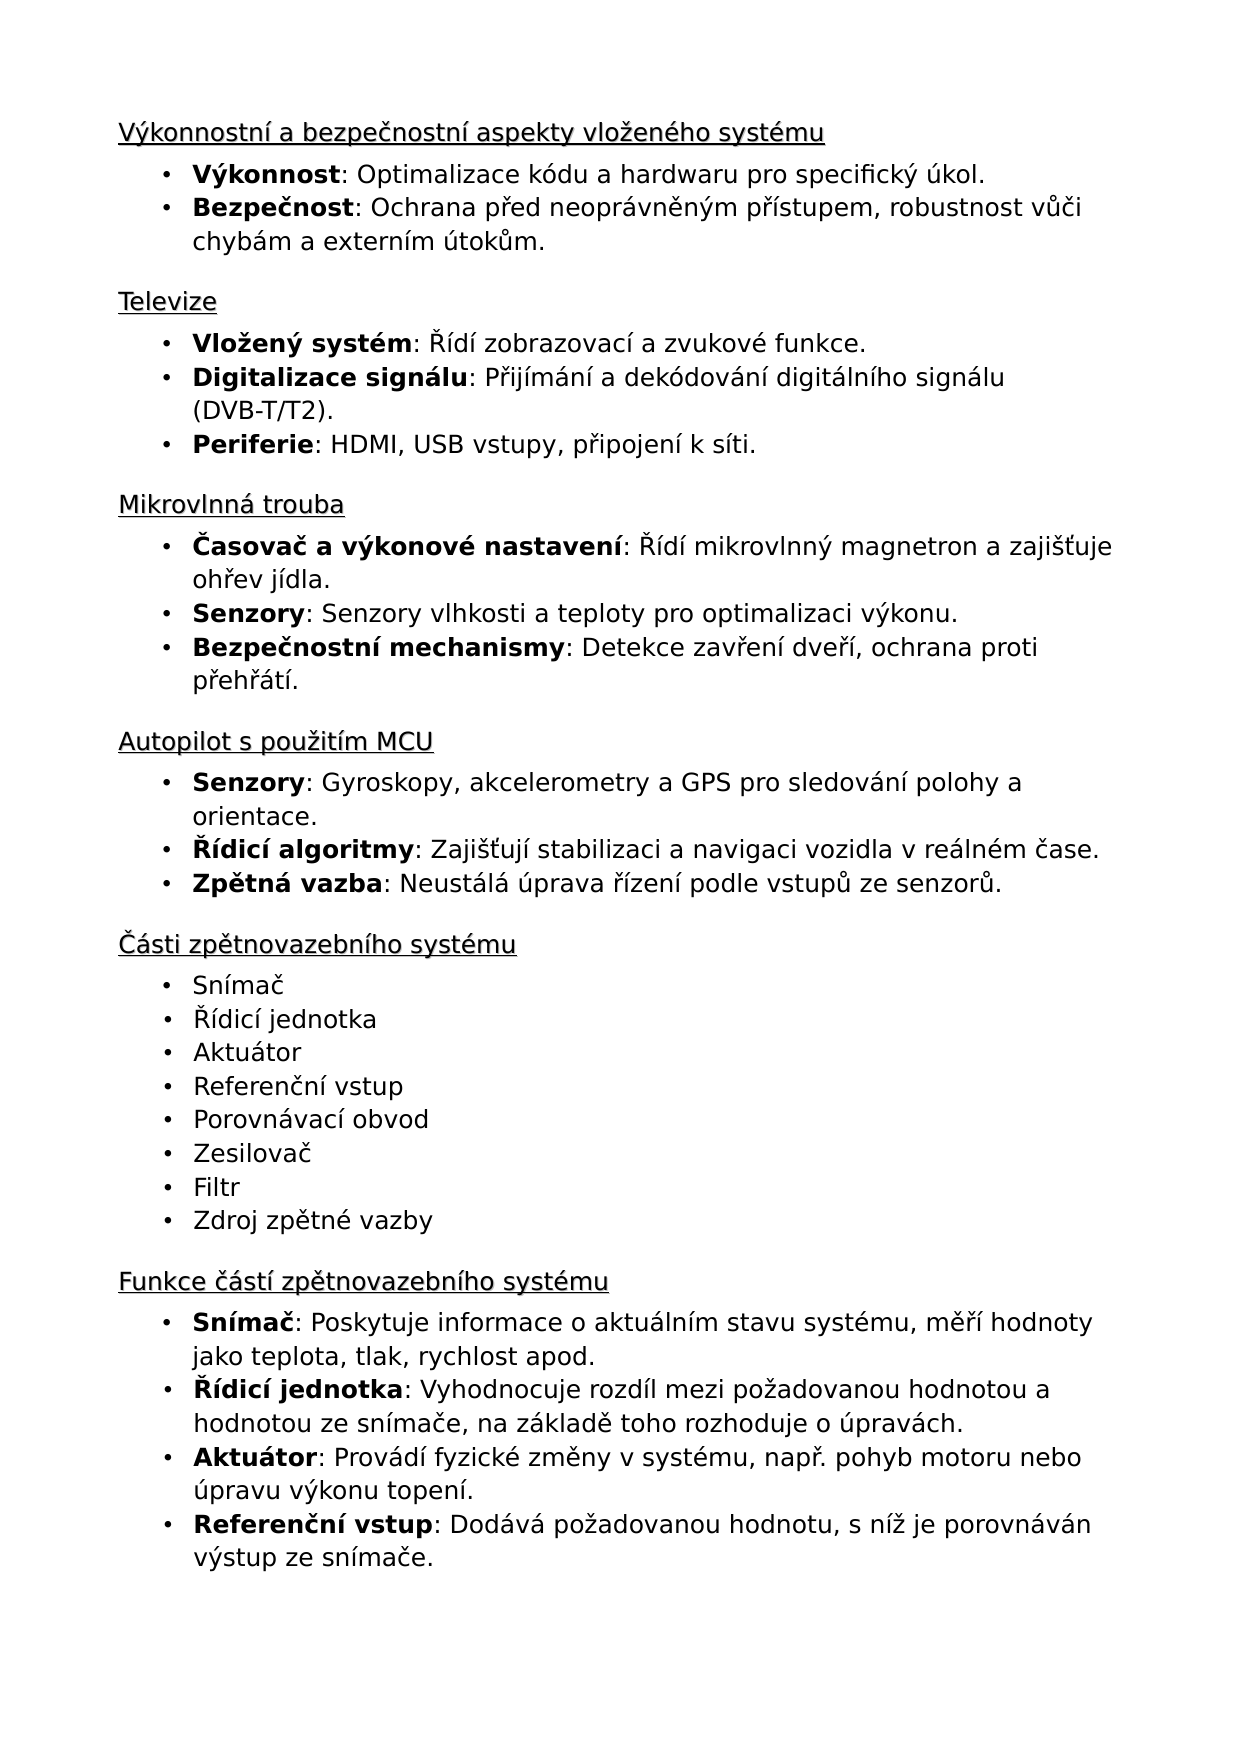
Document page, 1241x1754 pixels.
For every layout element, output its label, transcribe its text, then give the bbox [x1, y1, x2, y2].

list Senzory: Senzory vlhkosti a teploty pro optimalizaci výkonu. [162, 599, 1122, 628]
list Zdroj zpětné vazby [164, 1206, 1122, 1235]
list Vložený systém: Řídí zobrazovací a zvukové funkce. [162, 329, 1122, 358]
subtitle Televize [118, 287, 1122, 317]
list Řídicí algoritmy: Zajišťují stabilizaci a navigaci vozidla v reálném čase. [162, 836, 1122, 865]
list Snímač [162, 971, 1122, 1001]
list Aktuátor: Provádí fyzické změny v systému, např. pohyb motoru nebo úpravu výkonu topení. [164, 1443, 1122, 1505]
list Řídicí jednotka: Vyhodnocuje rozdíl mezi požadovanou hodnotou a hodnotou ze snímače, na základě toho rozhoduje o úpravách. [164, 1376, 1122, 1438]
list Časovač a výkonové nastavení: Řídí mikrovlnný magnetron a zajišťuje ohřev jídla. [162, 532, 1122, 595]
list Filtr [164, 1173, 1122, 1202]
list Periferie: HDMI, USB vstupy, připojení k síti. [162, 430, 1122, 459]
list Zesilovač [164, 1139, 1122, 1168]
list Bezpečnostní mechanismy: Detekce zavření dveří, ochrana proti přehřátí. [162, 633, 1122, 695]
subtitle Mikrovlnná trouba [118, 490, 1122, 519]
subtitle Výkonnostní a bezpečnostní aspekty vloženého systému [118, 118, 1122, 147]
list Snímač: Poskytuje informace o aktuálním stavu systému, měří hodnoty jako teplota, tlak, rychlost apod. [162, 1308, 1122, 1371]
list Referenční vstup: Dodává požadovanou hodnotu, s níž je porovnáván výstup ze snímače. [164, 1510, 1122, 1572]
list Bezpečnost: Ochrana před neoprávněným přístupem, robustnost vůči chybám a externím útokům. [162, 193, 1122, 256]
list Aktuátor [164, 1038, 1122, 1068]
list Řídicí jednotka [164, 1005, 1122, 1034]
subtitle Části zpětnovazebního systému [118, 930, 1122, 959]
list Senzory: Gyroskopy, akcelerometry a GPS pro sledování polohy a orientace. [162, 768, 1122, 831]
subtitle Autopilot s použitím MCU [118, 727, 1122, 756]
list Porovnávací obvod [164, 1106, 1122, 1135]
list Zpětná vazba: Neustálá úprava řízení podle vstupů ze senzorů. [162, 869, 1122, 898]
list Digitalizace signálu: Přijímání a dekódování digitálního signálu (DVB-T/T2). [162, 363, 1122, 425]
list Výkonnost: Optimalizace kódu a hardwaru pro specifický úkol. [162, 160, 1122, 189]
subtitle Funkce částí zpětnovazebního systému [118, 1267, 1122, 1296]
list Referenční vstup [164, 1072, 1122, 1101]
